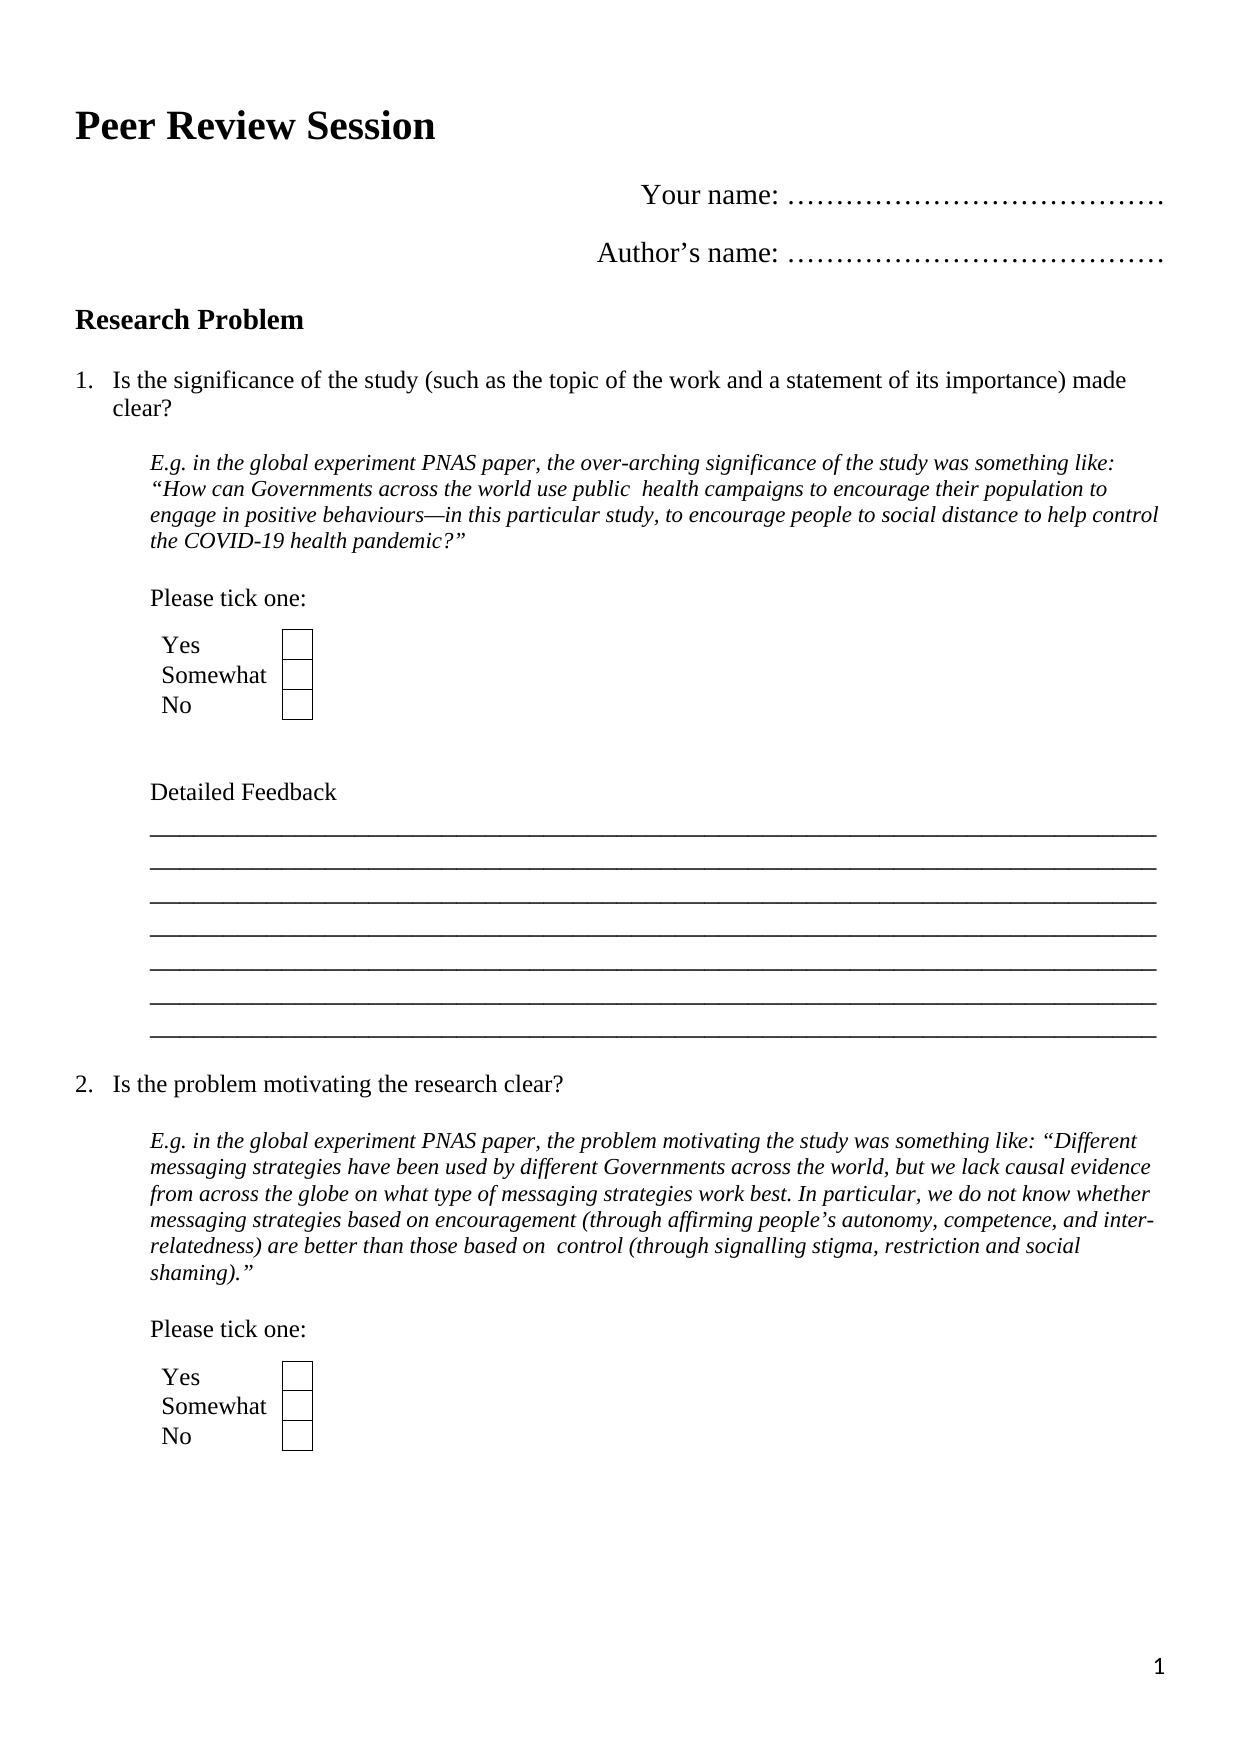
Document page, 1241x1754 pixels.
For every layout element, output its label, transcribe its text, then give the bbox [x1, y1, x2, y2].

list Is the problem motivating the research clear? [75, 1069, 1165, 1098]
text Please tick one: [150, 583, 1165, 611]
text Your name: ………………………………… [75, 177, 1165, 210]
table_header [283, 630, 312, 659]
text E.g. in the global experiment PNAS paper, the problem motivating the study was something like: “Different messaging strategies have been used by different Governments across the world, but we lack causal evidence from across the globe on what type of messaging strategies work best. In particular, we do not know whether messaging strategies based on encouragement (through affirming people’s autonomy, competence, and inter-relatedness) are better than those based on control (through signalling stigma, restriction and social shaming).” [150, 1127, 1165, 1285]
text E.g. in the global experiment PNAS paper, the over-arching significance of the study was something like: “How can Governments across the world use public health campaigns to encourage their population to engage in positive behaviours—in this particular study, to encourage people to social distance to help control the COVID-19 health pandemic?” [150, 448, 1165, 554]
table_cell [283, 1421, 312, 1450]
table_header Yes [150, 1361, 282, 1390]
table_cell No [150, 689, 282, 719]
text Research Problem [75, 302, 1165, 336]
table_header [283, 1362, 312, 1390]
text Please tick one: [150, 1314, 1165, 1343]
text Author’s name: ………………………………… [75, 235, 1165, 269]
table_header Yes [150, 629, 282, 659]
table_cell Somewhat [150, 1390, 282, 1420]
table_cell [283, 690, 312, 719]
table_cell [283, 660, 312, 689]
text Peer Review Session [75, 100, 1165, 148]
list Is the significance of the study (such as the topic of the work and a statement of its importance) made clear? [75, 365, 1165, 422]
table_cell No [150, 1420, 282, 1450]
table_cell [283, 1391, 312, 1420]
table_cell Somewhat [150, 659, 282, 689]
text Detailed Feedback ___________________________________________________________________________________________________________________________________________________________________________________________________________________________________________________________________________________________________________________________________________________________________________________________________________________________________________________________________________________________________ [150, 777, 1165, 1041]
